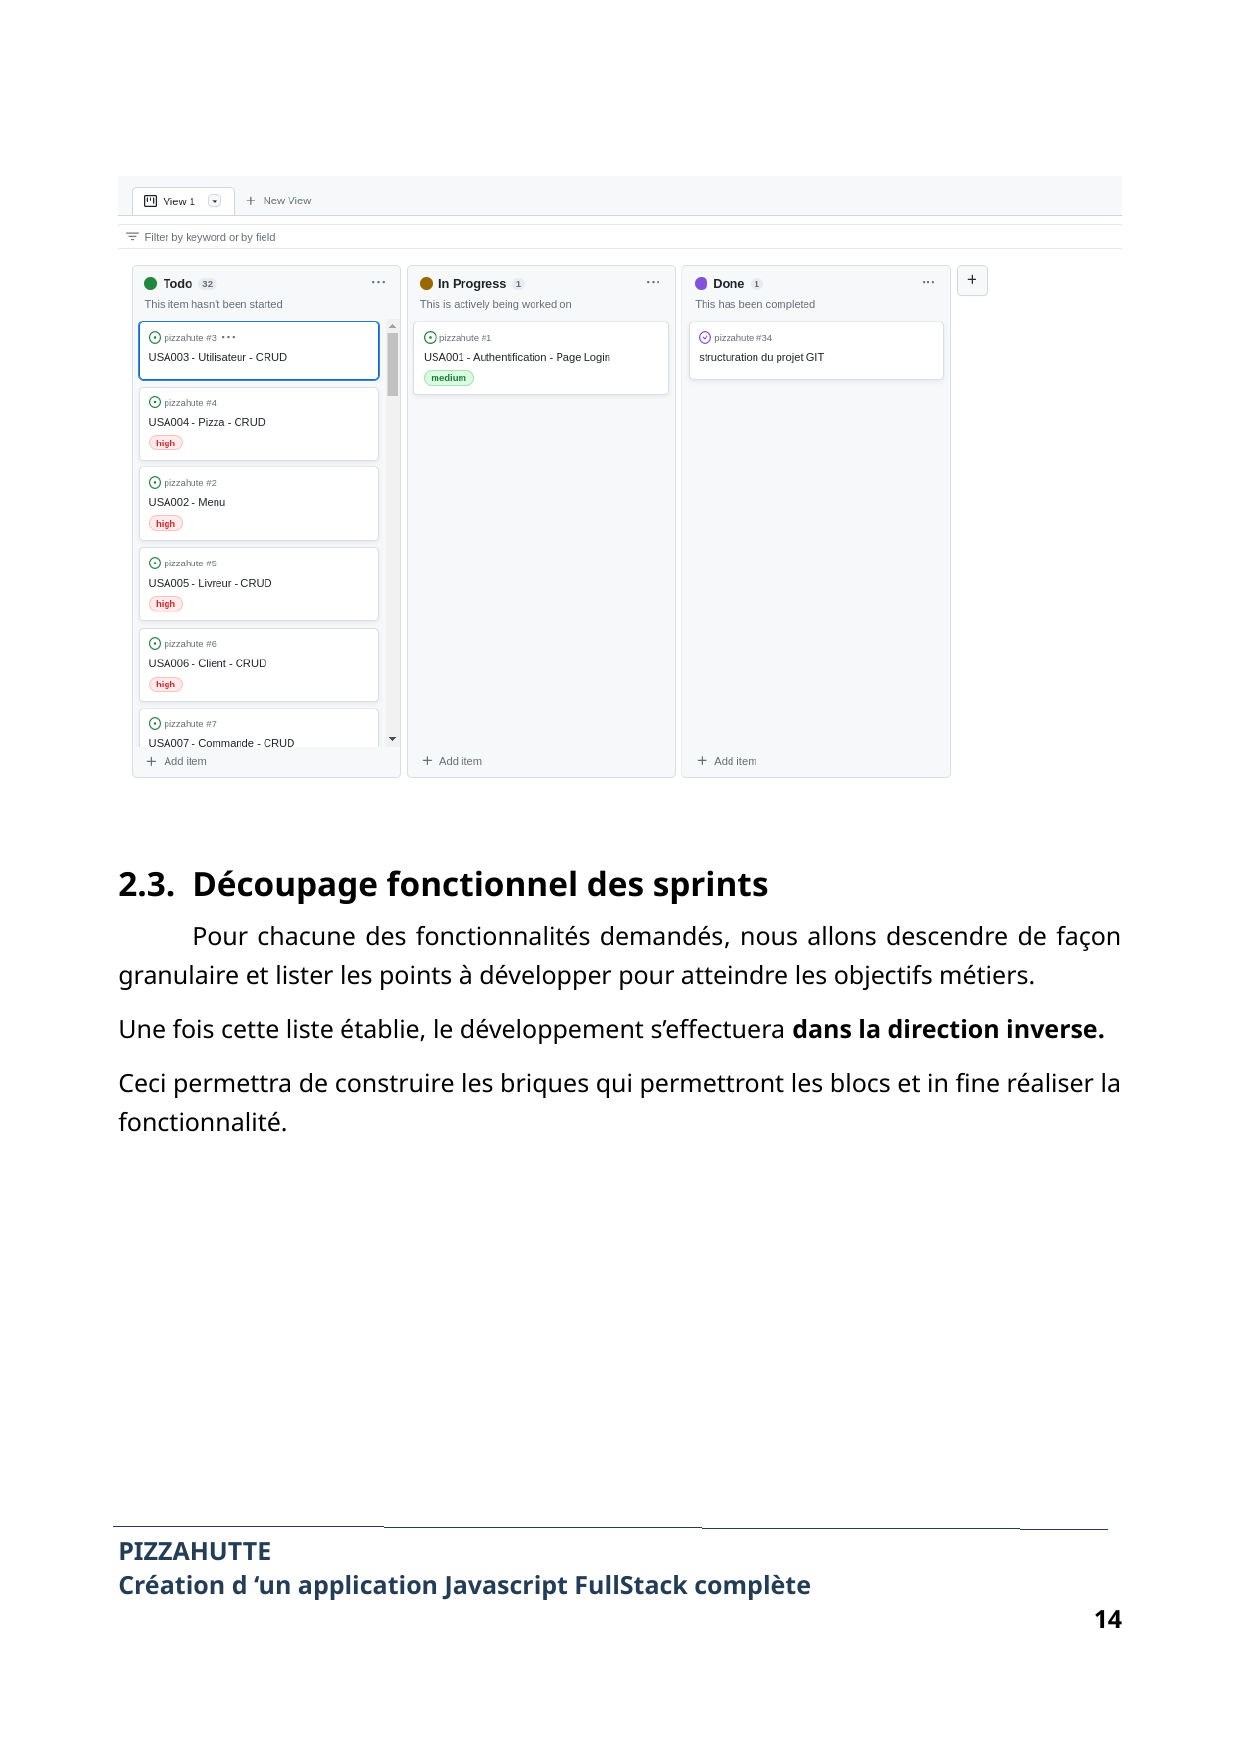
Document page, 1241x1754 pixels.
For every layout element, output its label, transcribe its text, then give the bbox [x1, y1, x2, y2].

picture [118, 176, 1123, 781]
text Pour chacune des fonctionnalités demandés, nous allons descendre de façon granulaire et lister les points à développer pour atteindre les objectifs métiers. [118, 918, 1122, 992]
text Ceci permettra de construire les briques qui permettront les blocs et in fine réaliser la fonctionnalité. [118, 1065, 1122, 1138]
subtitle Découpage fonctionnel des sprints [118, 861, 1122, 906]
text Une fois cette liste établie, le développement s’effectuera dans la direction inverse. [118, 1011, 1122, 1046]
